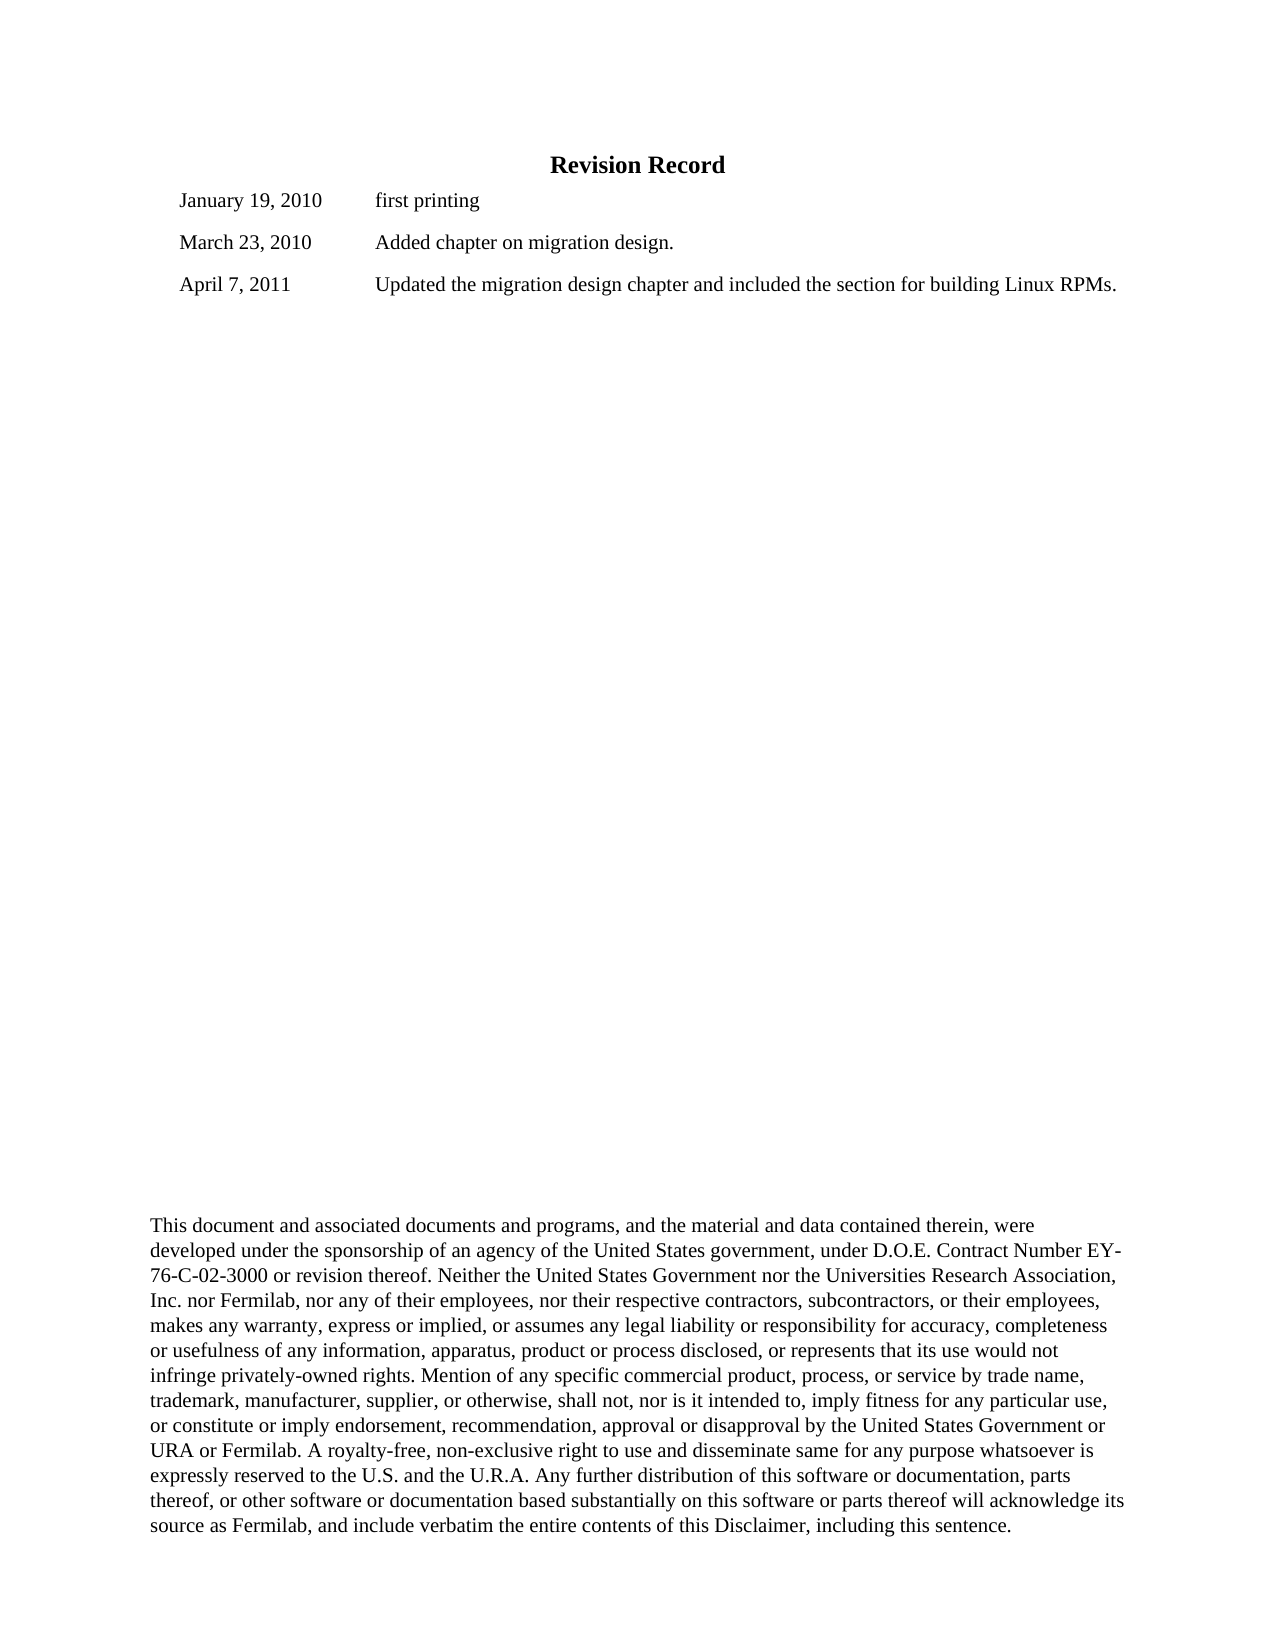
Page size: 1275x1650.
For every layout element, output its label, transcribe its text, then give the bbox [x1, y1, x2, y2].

list March 23, 2010 Added chapter on migration design. [179, 229, 1125, 254]
text Revision Record [150, 150, 1125, 179]
list April 7, 2011 Updated the migration design chapter and included the section for building Linux RPMs. [179, 271, 1125, 296]
list January 19, 2010 first printing [179, 187, 1125, 212]
